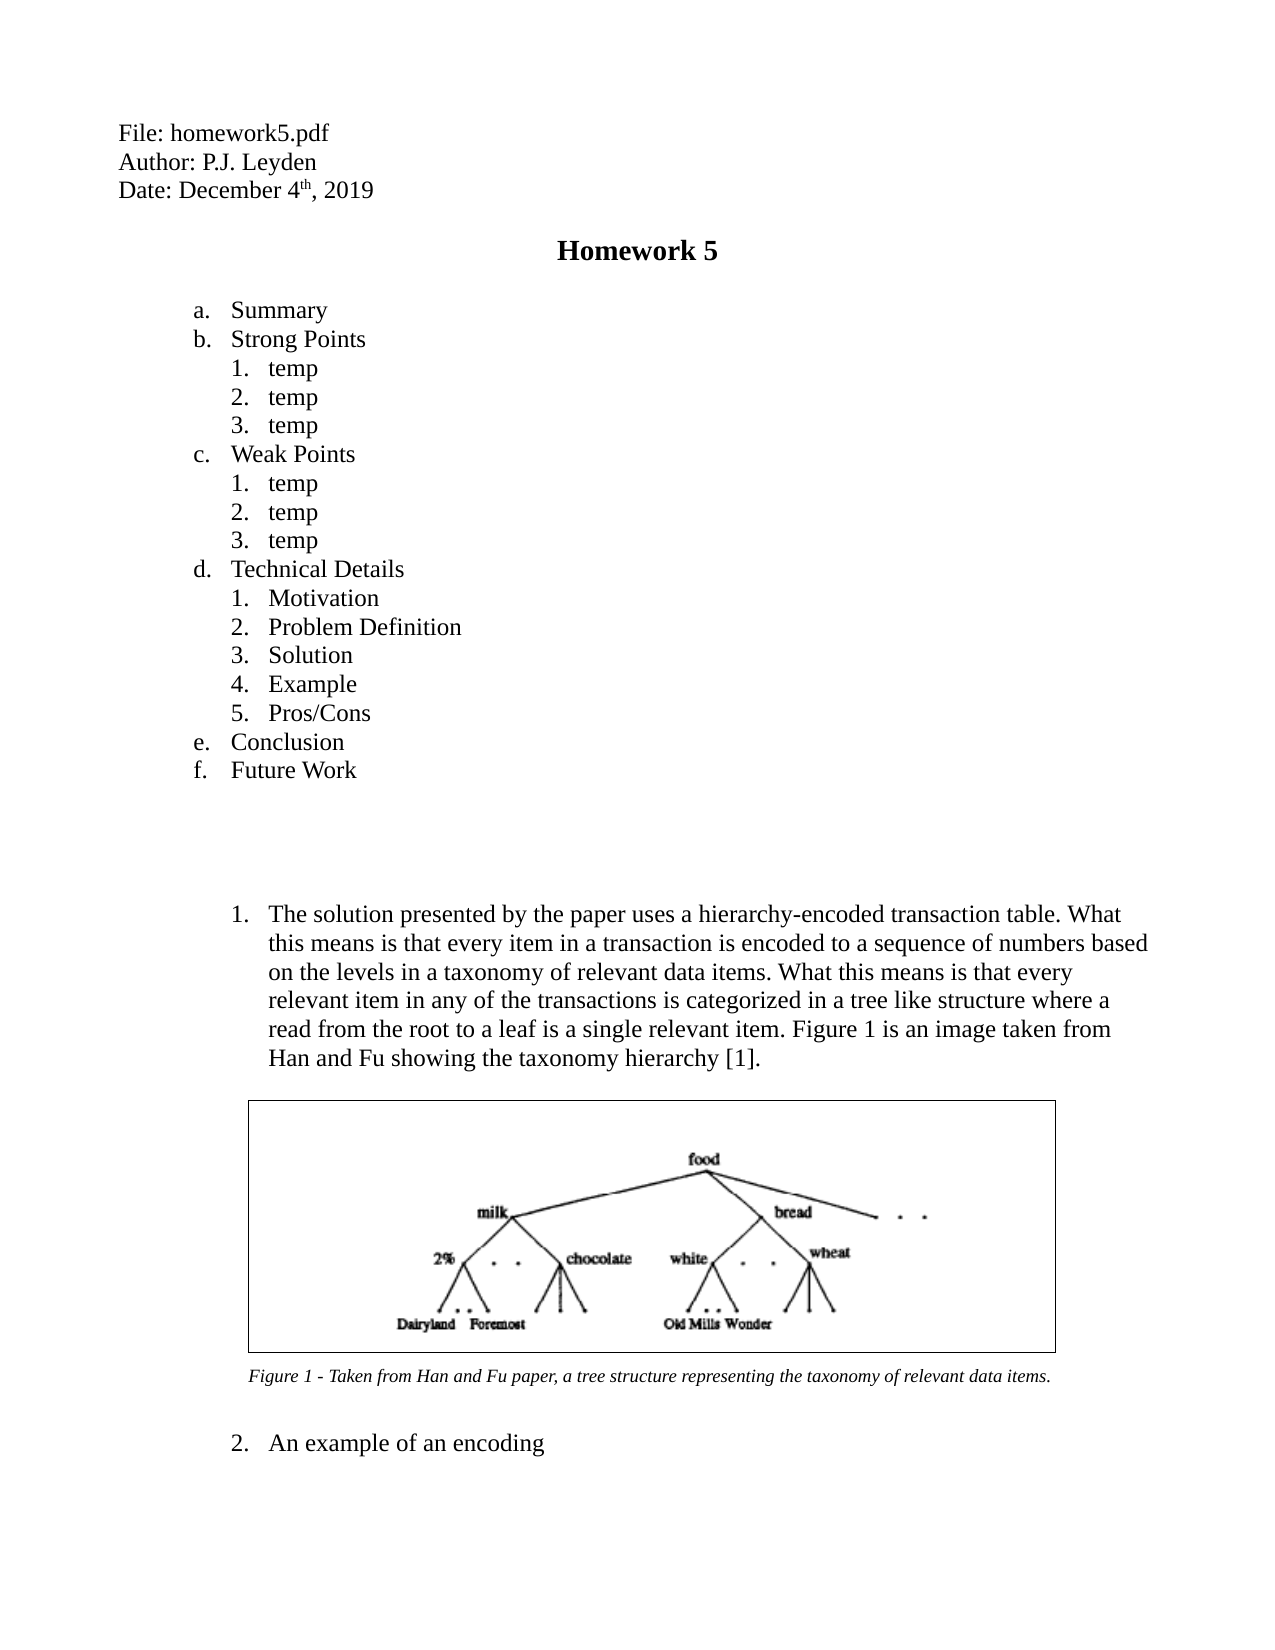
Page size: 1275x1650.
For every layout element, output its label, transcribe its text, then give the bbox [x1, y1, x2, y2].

table_header [249, 1101, 1055, 1352]
list An example of an encoding [231, 1428, 1157, 1457]
list Problem Definition [231, 612, 1157, 640]
list The solution presented by the paper uses a hierarchy-encoded transaction table. What this means is that every item in a transaction is encoded to a sequence of numbers based on the levels in a taxonomy of relevant data items. What this means is that every relevant item in any of the transactions is categorized in a tree like structure where a read from the root to a leaf is a single relevant item. Figure 1 is an image taken from Han and Fu showing the taxonomy hierarchy [1]. [231, 899, 1157, 1100]
list Technical Details [193, 554, 1157, 583]
list Pros/Cons [231, 698, 1157, 727]
list Conclusion [193, 727, 1157, 755]
list Future Work [193, 755, 1157, 899]
list Example [231, 669, 1157, 698]
list Motivation [231, 583, 1157, 612]
text Date: December 4th, 2019 [118, 176, 1157, 233]
list temp [231, 497, 1157, 525]
list temp [231, 525, 1157, 554]
text Figure 1 - Taken from Han and Fu paper, a tree structure representing the taxonomy of relevant data items. [192, 1365, 1157, 1387]
list temp [231, 410, 1157, 439]
picture [361, 1101, 942, 1347]
text Homework 5 [118, 233, 1157, 295]
list temp [231, 382, 1157, 410]
list Weak Points [193, 439, 1157, 468]
list temp [231, 353, 1157, 382]
list Solution [231, 640, 1157, 669]
text File: homework5.pdf Author: P.J. Leyden [118, 118, 1157, 176]
list temp [231, 468, 1157, 497]
list Strong Points [193, 324, 1157, 353]
list Summary [193, 295, 1157, 324]
